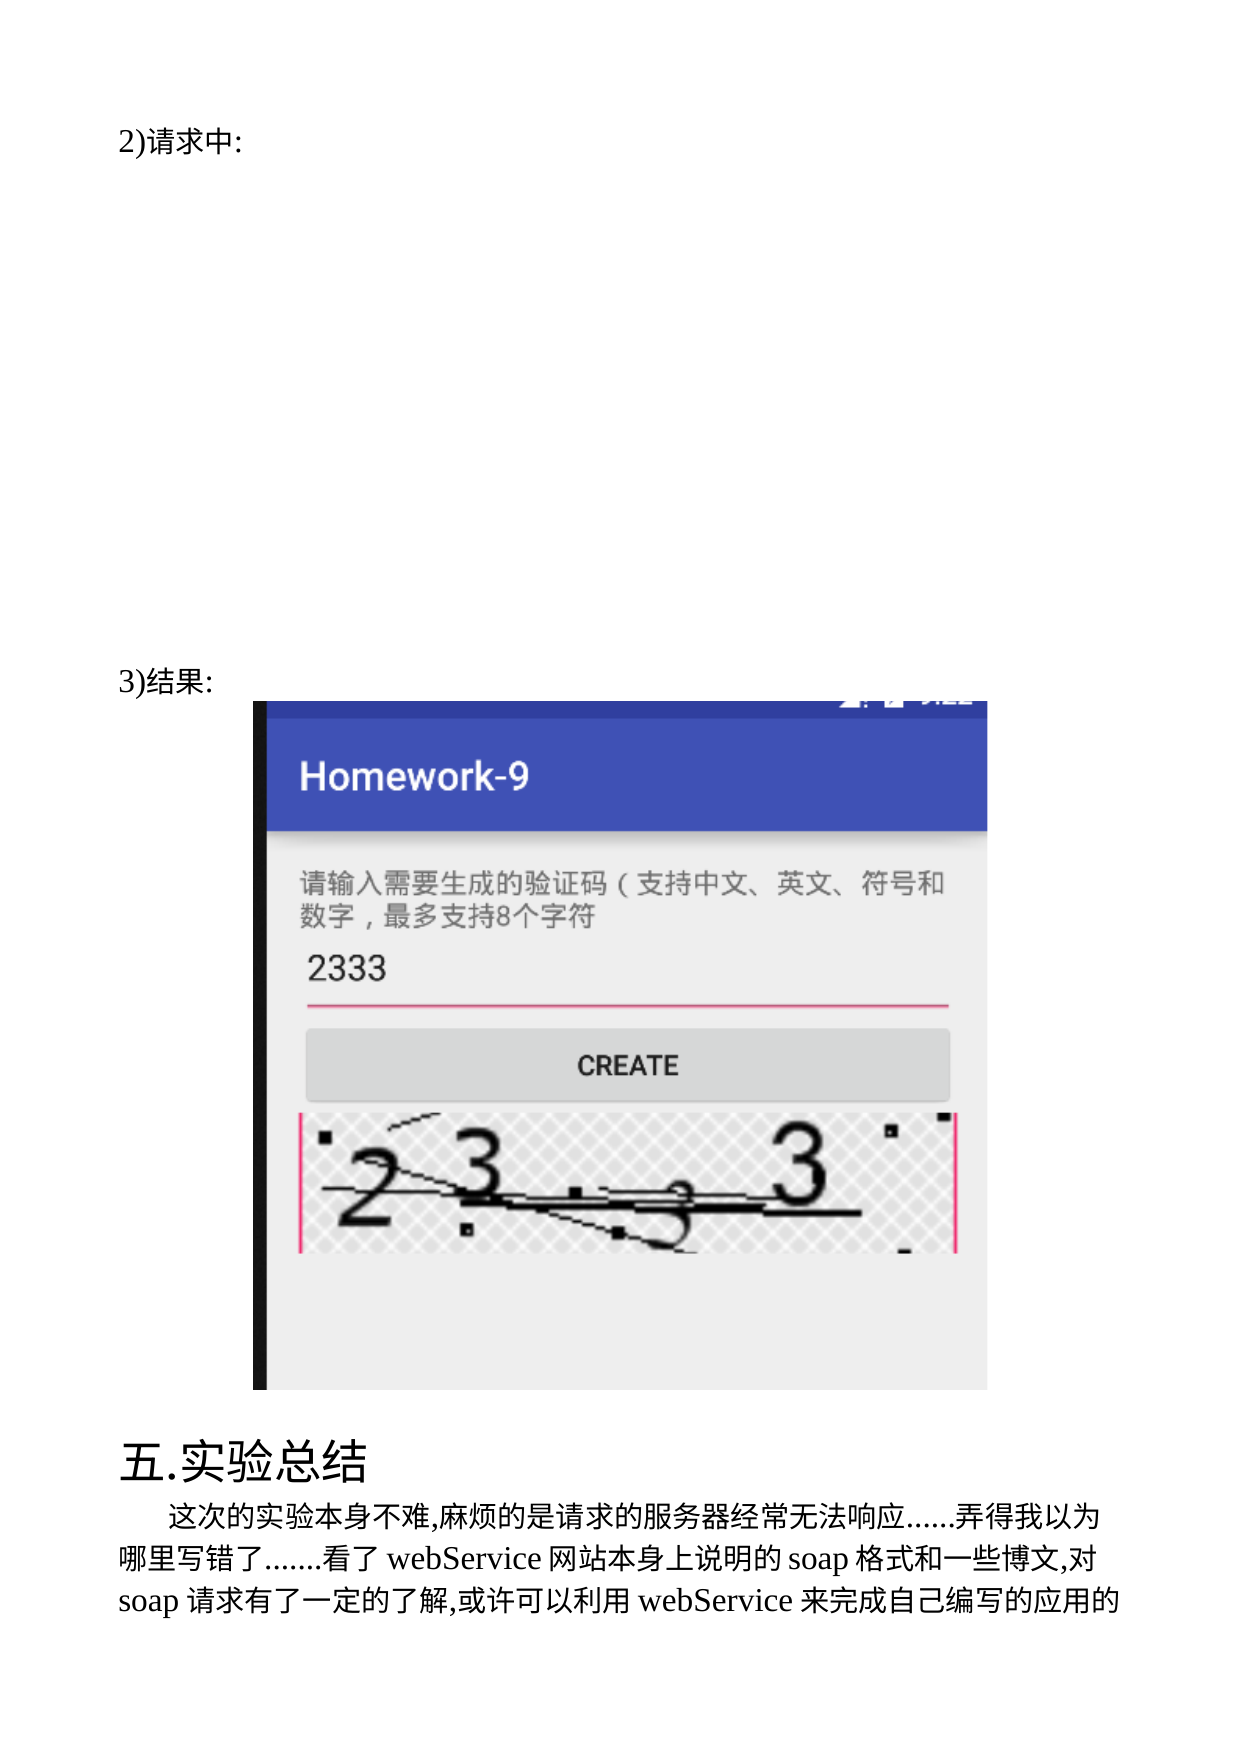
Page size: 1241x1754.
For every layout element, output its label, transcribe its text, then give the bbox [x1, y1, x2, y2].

picture [253, 701, 988, 1390]
text 3)结果: [118, 659, 1122, 701]
text 五.实验总结 [118, 1424, 1122, 1493]
text 2)请求中: [118, 118, 1122, 160]
text 这次的实验本身不难,麻烦的是请求的服务器经常无法响应......弄得我以为哪里写错了.......看了webService网站本身上说明的soap格式和一些博文,对soap请求有了一定的了解,或许可以利用webService来完成自己编写的应用的 [118, 1493, 1122, 1620]
